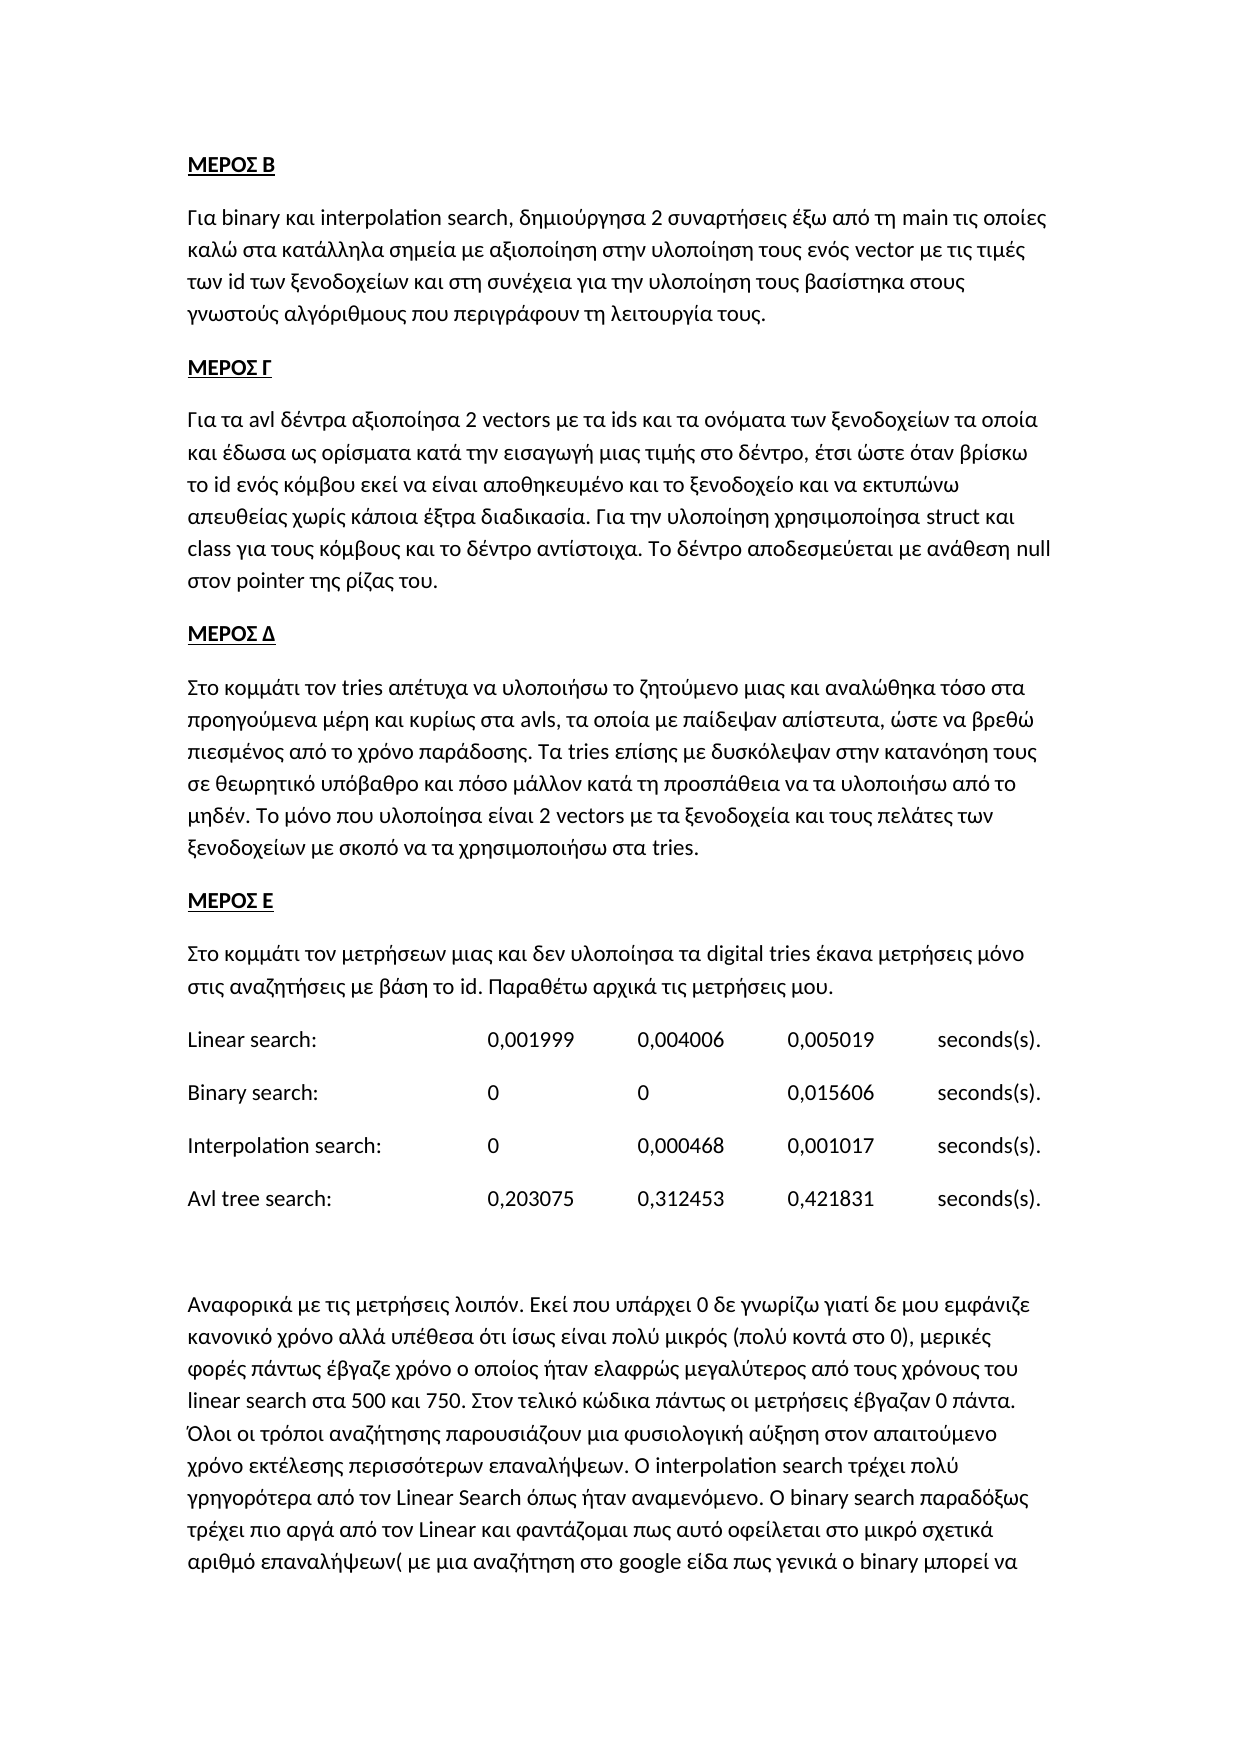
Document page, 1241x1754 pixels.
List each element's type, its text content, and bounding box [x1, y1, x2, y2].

text ΜΕΡΟΣ Δ [187, 619, 1053, 648]
text Για τα avl δέντρα αξιοποίησα 2 vectors με τα ids και τα ονόματα των ξενοδοχείων τα οποία και έδωσα ως ορίσματα κατά την εισαγωγή μιας τιμής στο δέντρο, έτσι ώστε όταν βρίσκω το id ενός κόμβου εκεί να είναι αποθηκευμένο και το ξενοδοχείο και να εκτυπώνω απευθείας χωρίς κάποια έξτρα διαδικασία. Για την υλοποίηση χρησιμοποίησα struct και class για τους κόμβους και το δέντρο αντίστοιχα. Το δέντρο αποδεσμεύεται με ανάθεση null στον pointer της ρίζας του. [187, 406, 1053, 594]
text ΜΕΡΟΣ Γ [187, 353, 1053, 381]
text Interpolation search: 0 0,000468 0,001017 seconds(s). [187, 1131, 1053, 1159]
text Avl tree search: 0,203075 0,312453 0,421831 seconds(s). [187, 1184, 1053, 1212]
text Αναφορικά με τις μετρήσεις λοιπόν. Εκεί που υπάρχει 0 δε γνωρίζω γιατί δε μου εμφάνιζε κανονικό χρόνο αλλά υπέθεσα ότι ίσως είναι πολύ μικρός (πολύ κοντά στο 0), μερικές φορές πάντως έβγαζε χρόνο ο οποίος ήταν ελαφρώς μεγαλύτερος από τους χρόνους του linear search στα 500 και 750. Στον τελικό κώδικα πάντως οι μετρήσεις έβγαζαν 0 πάντα. Όλοι οι τρόποι αναζήτησης παρουσιάζουν μια φυσιολογική αύξηση στον απαιτούμενο χρόνο εκτέλεσης περισσότερων επαναλήψεων. Ο interpolation search τρέχει πολύ γρηγορότερα από τον Linear Search όπως ήταν αναμενόμενο. Ο binary search παραδόξως τρέχει πιο αργά από τον Linear και φαντάζομαι πως αυτό οφείλεται στο μικρό σχετικά αριθμό επαναλήψεων( με μια αναζήτηση στο google είδα πως γενικά ο binary μπορεί να [187, 1290, 1053, 1575]
text Για binary και interpolation search, δημιούργησα 2 συναρτήσεις έξω από τη main τις οποίες καλώ στα κατάλληλα σημεία με αξιοποίηση στην υλοποίηση τους ενός vector με τις τιμές των id των ξενοδοχείων και στη συνέχεια για την υλοποίηση τους βασίστηκα στους γνωστούς αλγόριθμους που περιγράφουν τη λειτουργία τους. [187, 203, 1053, 328]
text Binary search: 0 0 0,015606 seconds(s). [187, 1078, 1053, 1106]
text ΜΕΡΟΣ Ε [187, 887, 1053, 914]
text ΜΕΡΟΣ Β [187, 150, 1053, 178]
text Στο κομμάτι τον tries απέτυχα να υλοποιήσω το ζητούμενο μιας και αναλώθηκα τόσο στα προηγούμενα μέρη και κυρίως στα avls, τα οποία με παίδεψαν απίστευτα, ώστε να βρεθώ πιεσμένος από το χρόνο παράδοσης. Τα tries επίσης με δυσκόλεψαν στην κατανόηση τους σε θεωρητικό υπόβαθρο και πόσο μάλλον κατά τη προσπάθεια να τα υλοποιήσω από το μηδέν. Το μόνο που υλοποίησα είναι 2 vectors με τα ξενοδοχεία και τους πελάτες των ξενοδοχείων με σκοπό να τα χρησιμοποιήσω στα tries. [187, 673, 1053, 862]
text Στο κομμάτι τον μετρήσεων μιας και δεν υλοποίησα τα digital tries έκανα μετρήσεις μόνο στις αναζητήσεις με βάση το id. Παραθέτω αρχικά τις μετρήσεις μου. [187, 939, 1053, 1000]
text Linear search: 0,001999 0,004006 0,005019 seconds(s). [187, 1025, 1053, 1053]
